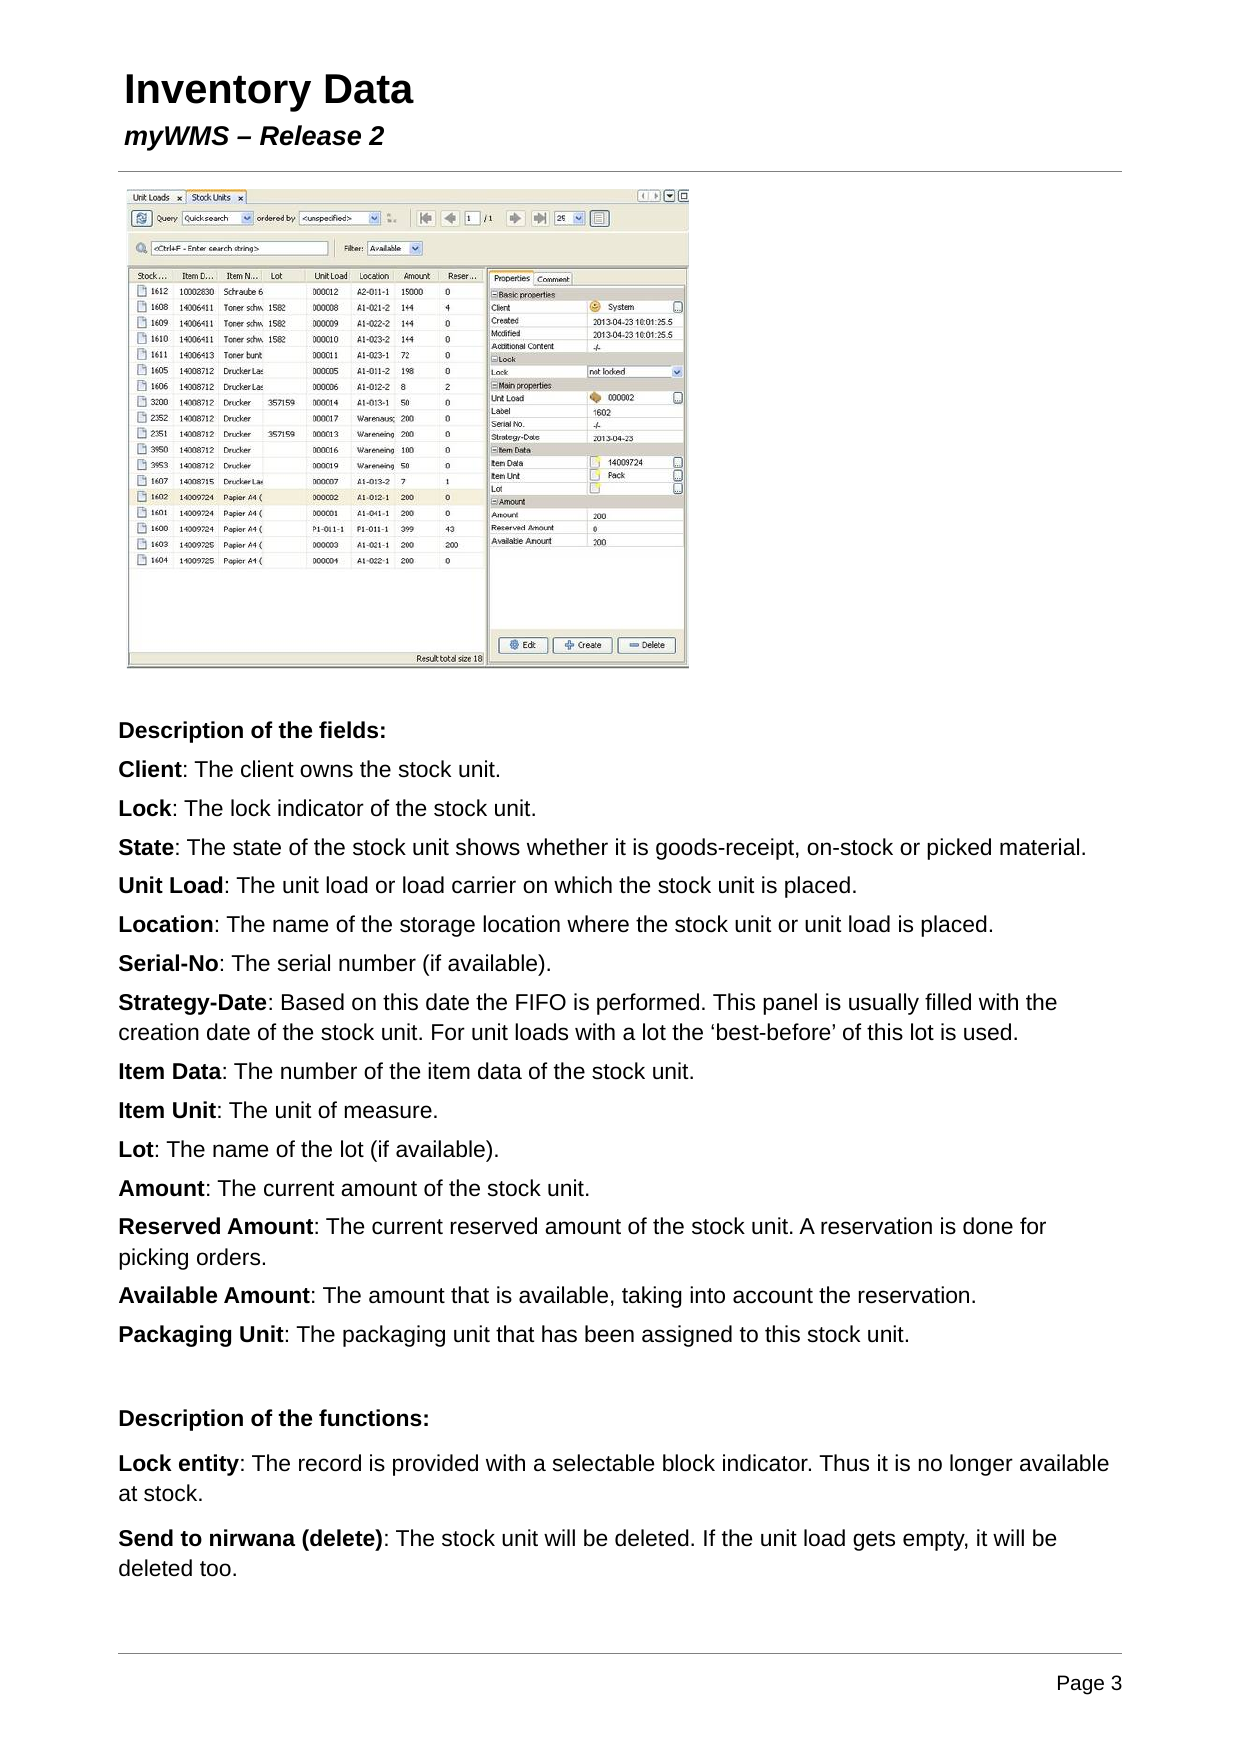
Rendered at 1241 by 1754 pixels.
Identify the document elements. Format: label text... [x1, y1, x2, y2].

text Item Data: The number of the item data of the stock unit. [118, 1058, 1122, 1084]
text Description of the fields: [118, 717, 1122, 743]
text Unit Load: The unit load or load carrier on which the stock unit is placed. [118, 872, 1122, 899]
picture [126, 189, 689, 669]
text Lock: The lock indicator of the stock unit. [118, 794, 1122, 821]
text Item Unit: The unit of measure. [118, 1097, 1122, 1123]
text State: The state of the stock unit shows whether it is goods-receipt, on-stock or picked material. [118, 833, 1122, 860]
text Description of the functions: [118, 1405, 1122, 1431]
text Client: The client owns the stock unit. [118, 756, 1122, 782]
text Packaging Unit: The packaging unit that has been assigned to this stock unit. [118, 1321, 1122, 1348]
text Amount: The current amount of the stock unit. [118, 1174, 1122, 1201]
text Strategy-Date: Based on this date the FIFO is performed. This panel is usually filled with the creation date of the stock unit. For unit loads with a lot the ‘best-before’ of this lot is used. [118, 989, 1122, 1045]
text Lot: The name of the lot (if available). [118, 1136, 1122, 1162]
text Serial-No: The serial number (if available). [118, 950, 1122, 976]
text Location: The name of the storage location where the stock unit or unit load is placed. [118, 911, 1122, 937]
text Lock entity: The record is provided with a selectable block indicator. Thus it is no longer available at stock. [118, 1450, 1122, 1506]
text Available Amount: The amount that is available, taking into account the reservation. [118, 1282, 1122, 1309]
text Send to nirwana (delete): The stock unit will be deleted. If the unit load gets empty, it will be deleted too. [118, 1525, 1122, 1581]
text Reserved Amount: The current reserved amount of the stock unit. A reservation is done for picking orders. [118, 1213, 1122, 1270]
